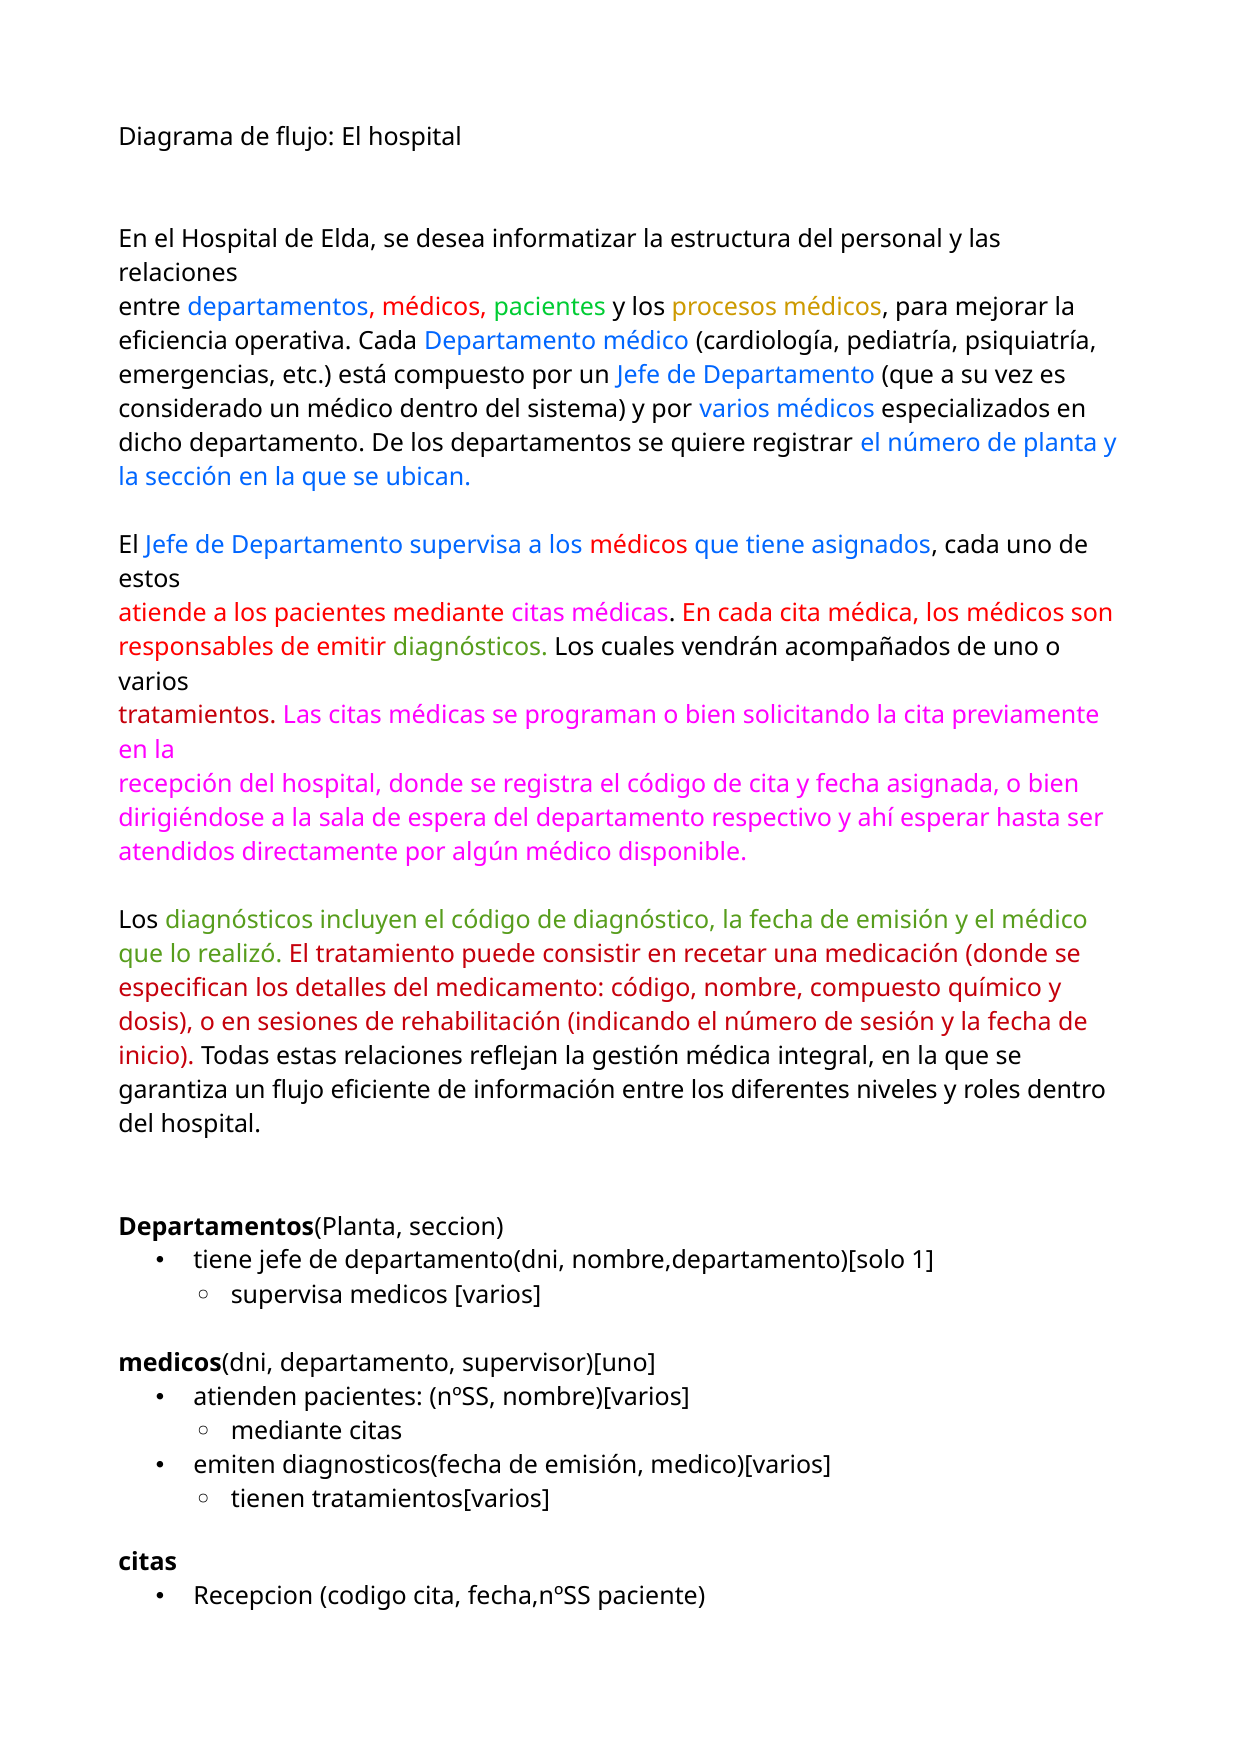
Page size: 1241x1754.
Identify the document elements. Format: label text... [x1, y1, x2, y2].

text Departamentos(Planta, seccion) [118, 1208, 1122, 1242]
list tiene jefe de departamento(dni, nombre,departamento)[solo 1] [156, 1242, 1122, 1276]
list supervisa medicos [varios] [193, 1276, 1122, 1310]
text medicos(dni, departamento, supervisor)[uno] [118, 1344, 1122, 1378]
text citas [118, 1543, 1122, 1577]
list tienen tratamientos[varios] [193, 1481, 1122, 1515]
text entre departamentos, médicos, pacientes y los procesos médicos, para mejorar la eficiencia operativa. Cada Departamento médico (cardiología, pediatría, psiquiatría, emergencias, etc.) está compuesto por un Jefe de Departamento (que a su vez es considerado un médico dentro del sistema) y por varios médicos especializados en dicho departamento. De los departamentos se quiere registrar el número de planta y la sección en la que se ubican. [118, 288, 1122, 493]
text atiende a los pacientes mediante citas médicas. En cada cita médica, los médicos son [118, 595, 1122, 629]
list Recepcion (codigo cita, fecha,nºSS paciente) [156, 1577, 1122, 1612]
list atienden pacientes: (nºSS, nombre)[varios] [156, 1378, 1122, 1412]
text Diagrama de flujo: El hospital [118, 118, 1122, 152]
text Los diagnósticos incluyen el código de diagnóstico, la fecha de emisión y el médico que lo realizó. El tratamiento puede consistir en recetar una medicación (donde se especifican los detalles del medicamento: código, nombre, compuesto químico y dosis), o en sesiones de rehabilitación (indicando el número de sesión y la fecha de inicio). Todas estas relaciones reflejan la gestión médica integral, en la que se garantiza un flujo eficiente de información entre los diferentes niveles y roles dentro del hospital. [118, 902, 1122, 1140]
text El Jefe de Departamento supervisa a los médicos que tiene asignados, cada uno de estos [118, 527, 1122, 595]
list emiten diagnosticos(fecha de emisión, medico)[varios] [156, 1447, 1122, 1481]
list mediante citas [193, 1412, 1122, 1447]
text tratamientos. Las citas médicas se programan o bien solicitando la cita previamente en la [118, 697, 1122, 765]
text responsables de emitir diagnósticos. Los cuales vendrán acompañados de uno o varios [118, 629, 1122, 697]
text atendidos directamente por algún médico disponible. [118, 833, 1122, 867]
text En el Hospital de Elda, se desea informatizar la estructura del personal y las relaciones [118, 220, 1122, 288]
text recepción del hospital, donde se registra el código de cita y fecha asignada, o bien [118, 765, 1122, 799]
text dirigiéndose a la sala de espera del departamento respectivo y ahí esperar hasta ser [118, 799, 1122, 833]
